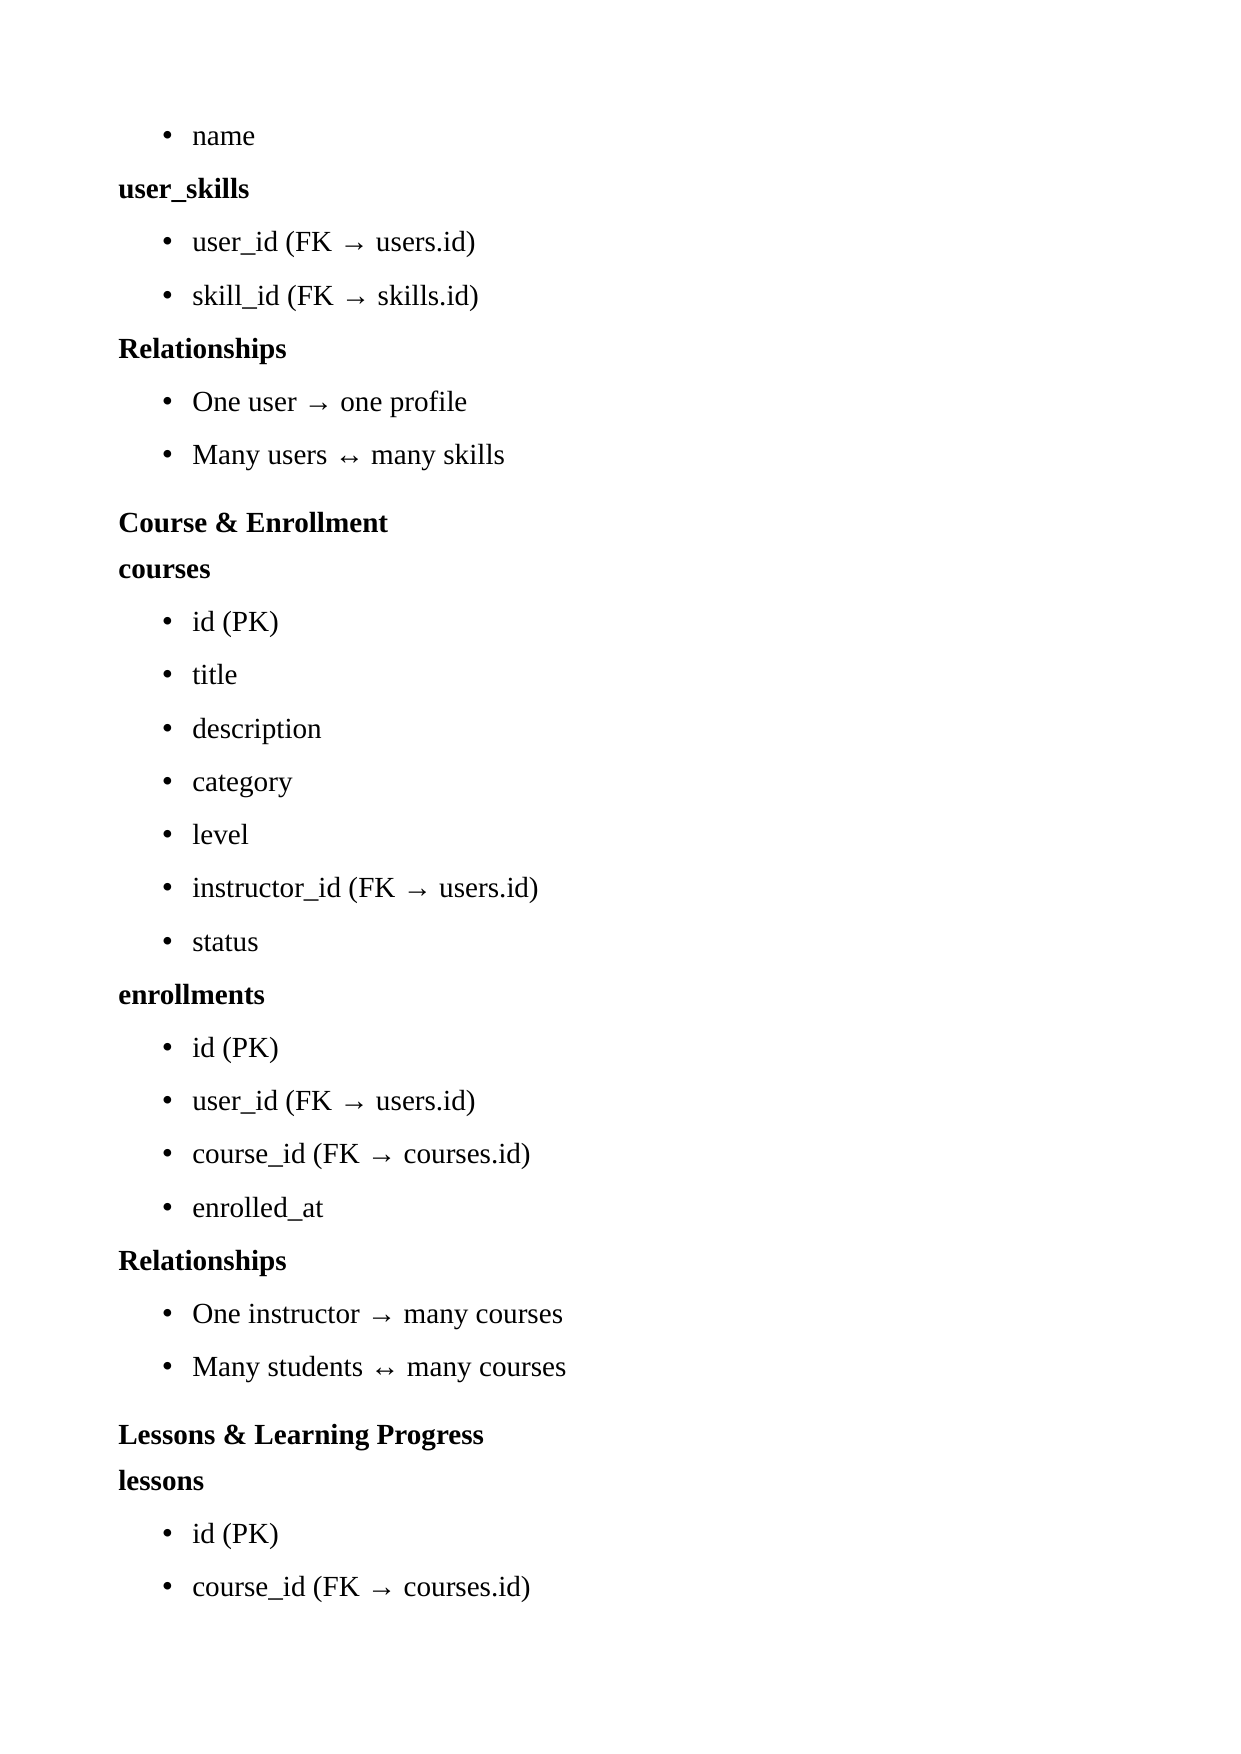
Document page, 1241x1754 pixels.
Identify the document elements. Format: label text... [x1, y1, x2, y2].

list id (PK) [162, 1516, 1122, 1550]
list Many users ↔ many skills [162, 437, 1122, 471]
list One user → one profile [162, 384, 1122, 418]
list level [162, 817, 1122, 851]
list enrolled_at [162, 1190, 1122, 1223]
list One instructor → many courses [162, 1296, 1122, 1330]
text enrollments [118, 977, 1122, 1010]
subtitle Lessons & Learning Progress [118, 1417, 1122, 1451]
list instructor_id (FK → users.id) [162, 870, 1122, 904]
list user_id (FK → users.id) [162, 224, 1122, 258]
list course_id (FK → courses.id) [162, 1136, 1122, 1170]
text user_skills [118, 171, 1122, 205]
subtitle Course & Enrollment [118, 505, 1122, 539]
list title [162, 657, 1122, 691]
list status [162, 924, 1122, 957]
text lessons [118, 1463, 1122, 1497]
list description [162, 711, 1122, 744]
list user_id (FK → users.id) [162, 1083, 1122, 1117]
list course_id (FK → courses.id) [162, 1569, 1122, 1603]
text Relationships [118, 1243, 1122, 1276]
list id (PK) [162, 604, 1122, 638]
text Relationships [118, 331, 1122, 364]
list category [162, 764, 1122, 798]
list name [162, 118, 1122, 152]
list Many students ↔ many courses [162, 1349, 1122, 1383]
list id (PK) [162, 1030, 1122, 1064]
list skill_id (FK → skills.id) [162, 278, 1122, 311]
text courses [118, 551, 1122, 585]
